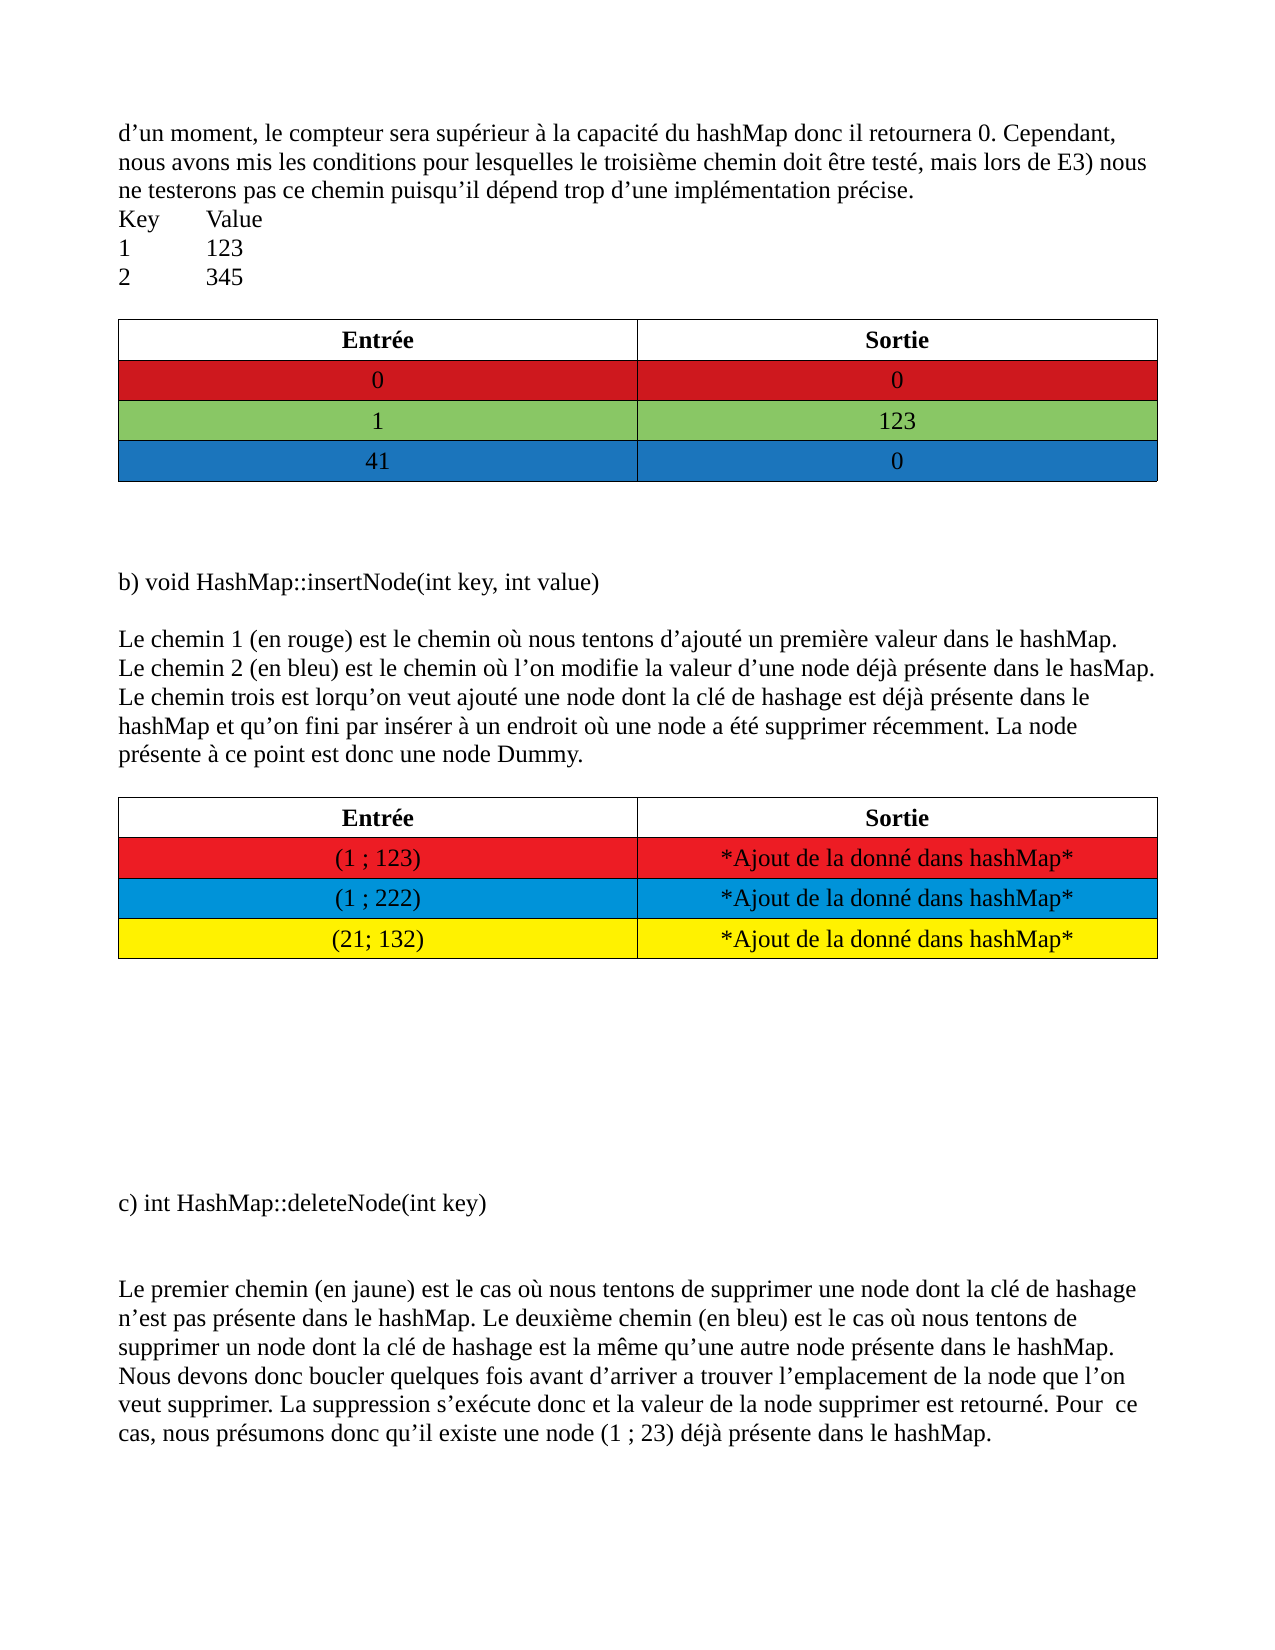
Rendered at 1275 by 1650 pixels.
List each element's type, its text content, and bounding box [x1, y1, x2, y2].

table_cell *Ajout de la donné dans hashMap* [638, 838, 1157, 878]
table_cell *Ajout de la donné dans hashMap* [638, 919, 1157, 958]
table_cell 0 [638, 441, 1157, 481]
text Le chemin trois est lorqu’on veut ajouté une node dont la clé de hashage est déjà présente dans le hashMap et qu’on fini par insérer à un endroit où une node a été supprimer récemment. La node présente à ce point est donc une node Dummy. [118, 682, 1157, 768]
text b) void HashMap::insertNode(int key, int value) [118, 567, 1157, 596]
table_header Sortie [638, 320, 1157, 360]
table_cell 0 [119, 361, 637, 400]
text 2 345 [118, 262, 1157, 291]
table_cell 0 [638, 361, 1157, 400]
table_cell 1 [119, 401, 637, 440]
text 1 123 [118, 233, 1157, 262]
table_cell (1 ; 123) [119, 838, 637, 878]
table_header Entrée [119, 320, 637, 360]
table_cell (1 ; 222) [119, 879, 637, 918]
text d’un moment, le compteur sera supérieur à la capacité du hashMap donc il retournera 0. Cependant, nous avons mis les conditions pour lesquelles le troisième chemin doit être testé, mais lors de E3) nous ne testerons pas ce chemin puisqu’il dépend trop d’une implémentation précise. [118, 118, 1157, 204]
text c) int HashMap::deleteNode(int key) [118, 1188, 1157, 1217]
text Le chemin 1 (en rouge) est le chemin où nous tentons d’ajouté un première valeur dans le hashMap. [118, 624, 1157, 653]
table_cell (21; 132) [119, 919, 637, 958]
table_cell 123 [638, 401, 1157, 440]
table_header Entrée [119, 798, 637, 837]
table_header Sortie [638, 798, 1157, 837]
text Key Value [118, 204, 1157, 233]
text Le chemin 2 (en bleu) est le chemin où l’on modifie la valeur d’une node déjà présente dans le hasMap. [118, 653, 1157, 682]
text Le premier chemin (en jaune) est le cas où nous tentons de supprimer une node dont la clé de hashage n’est pas présente dans le hashMap. Le deuxième chemin (en bleu) est le cas où nous tentons de supprimer un node dont la clé de hashage est la même qu’une autre node présente dans le hashMap. Nous devons donc boucler quelques fois avant d’arriver a trouver l’emplacement de la node que l’on veut supprimer. La suppression s’exécute donc et la valeur de la node supprimer est retourné. Pour ce cas, nous présumons donc qu’il existe une node (1 ; 23) déjà présente dans le hashMap. [118, 1274, 1157, 1447]
table_cell *Ajout de la donné dans hashMap* [638, 879, 1157, 918]
table_cell 41 [119, 441, 637, 481]
